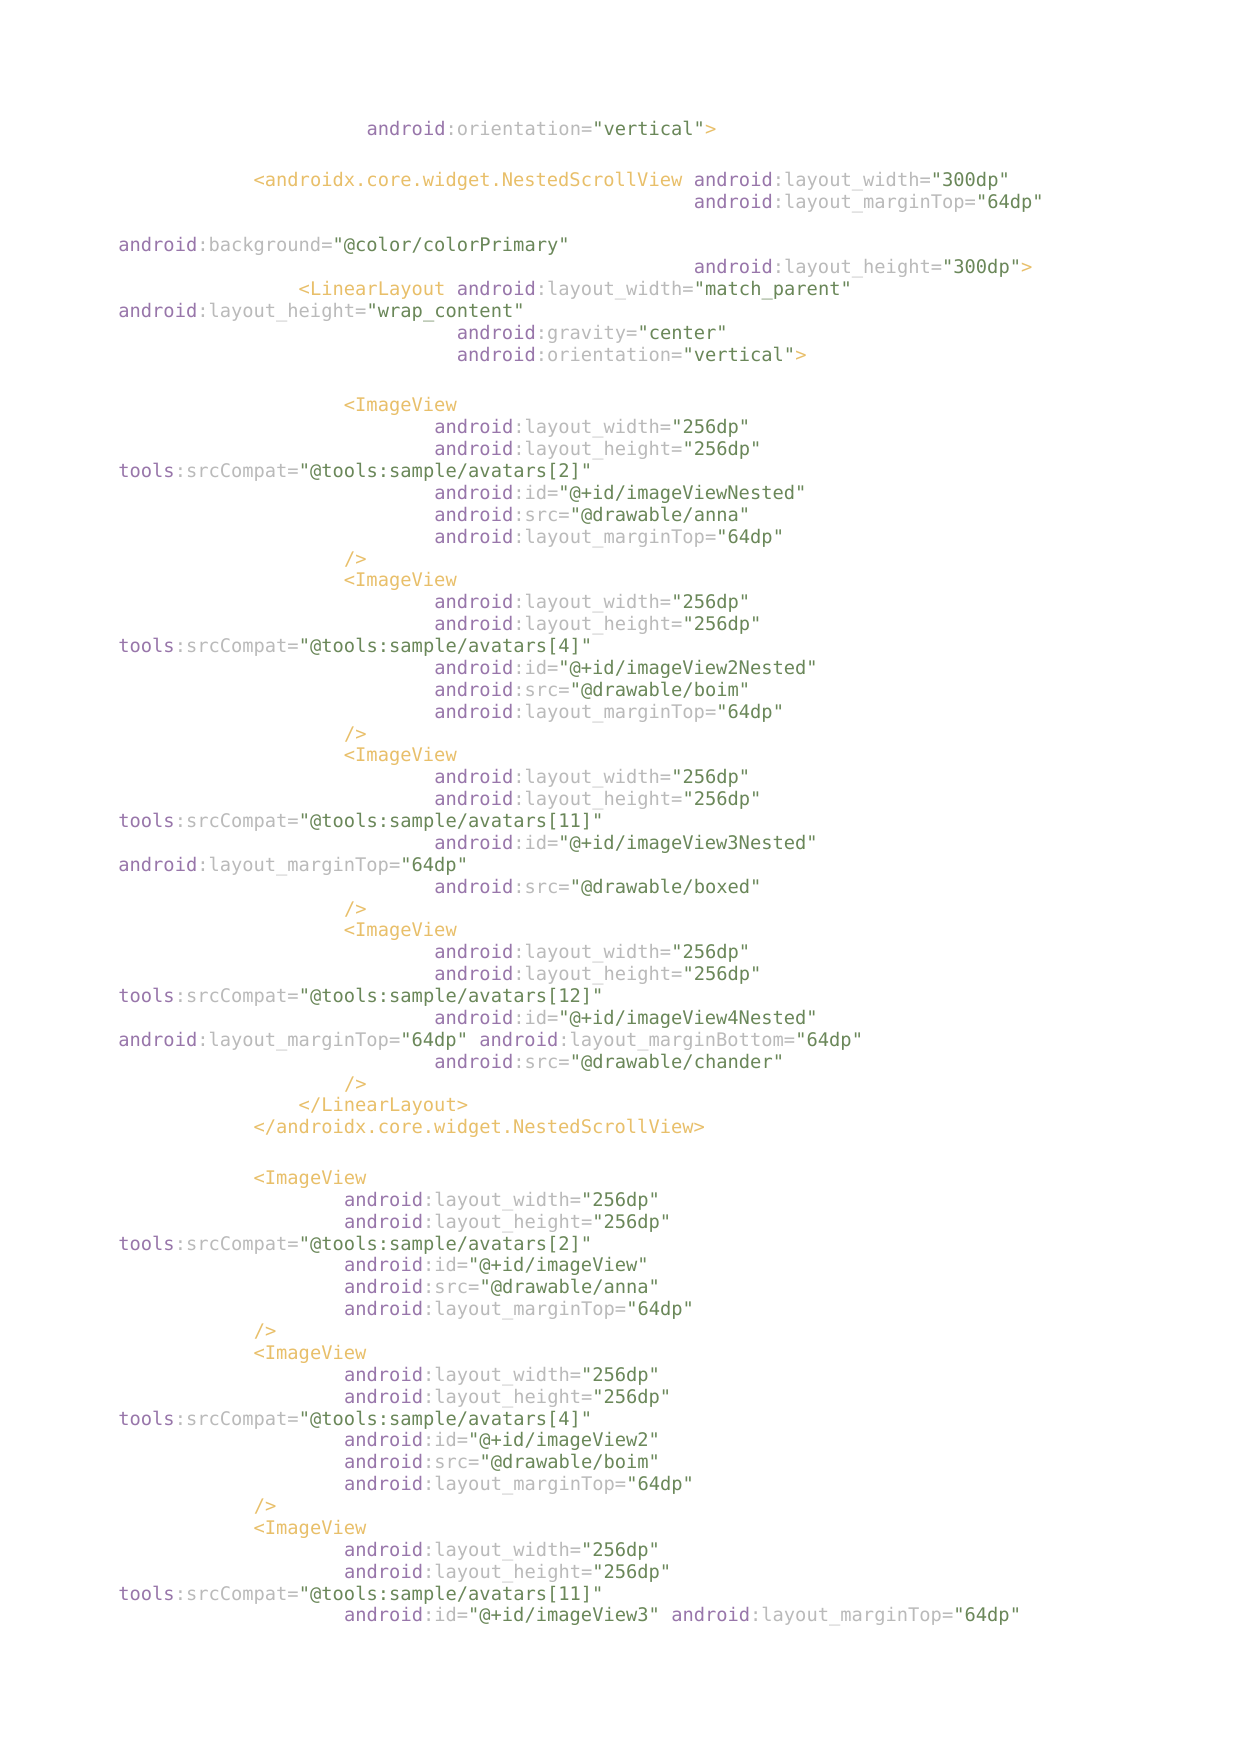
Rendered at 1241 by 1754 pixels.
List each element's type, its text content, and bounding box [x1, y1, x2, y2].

text android:orientation="vertical"> <androidx.core.widget.NestedScrollView android:layout_width="300dp" android:layout_marginTop="64dp" android:background="@color/colorPrimary" android:layout_height="300dp"> <LinearLayout android:layout_width="match_parent" android:layout_height="wrap_content" android:gravity="center" android:orientation="vertical"> <ImageView android:layout_width="256dp" android:layout_height="256dp" tools:srcCompat="@tools:sample/avatars[2]" android:id="@+id/imageViewNested" android:src="@drawable/anna" android:layout_marginTop="64dp" /> <ImageView android:layout_width="256dp" android:layout_height="256dp" tools:srcCompat="@tools:sample/avatars[4]" android:id="@+id/imageView2Nested" android:src="@drawable/boim" android:layout_marginTop="64dp" /> <ImageView android:layout_width="256dp" android:layout_height="256dp" tools:srcCompat="@tools:sample/avatars[11]" android:id="@+id/imageView3Nested" android:layout_marginTop="64dp" android:src="@drawable/boxed" /> <ImageView android:layout_width="256dp" android:layout_height="256dp" tools:srcCompat="@tools:sample/avatars[12]" android:id="@+id/imageView4Nested" android:layout_marginTop="64dp" android:layout_marginBottom="64dp" android:src="@drawable/chander" /> </LinearLayout> </androidx.core.widget.NestedScrollView> <ImageView android:layout_width="256dp" android:layout_height="256dp" tools:srcCompat="@tools:sample/avatars[2]" android:id="@+id/imageView" android:src="@drawable/anna" android:layout_marginTop="64dp" /> <ImageView android:layout_width="256dp" android:layout_height="256dp" tools:srcCompat="@tools:sample/avatars[4]" android:id="@+id/imageView2" android:src="@drawable/boim" android:layout_marginTop="64dp" /> <ImageView android:layout_width="256dp" android:layout_height="256dp" tools:srcCompat="@tools:sample/avatars[11]" android:id="@+id/imageView3" android:layout_marginTop="64dp" [118, 118, 1122, 1626]
